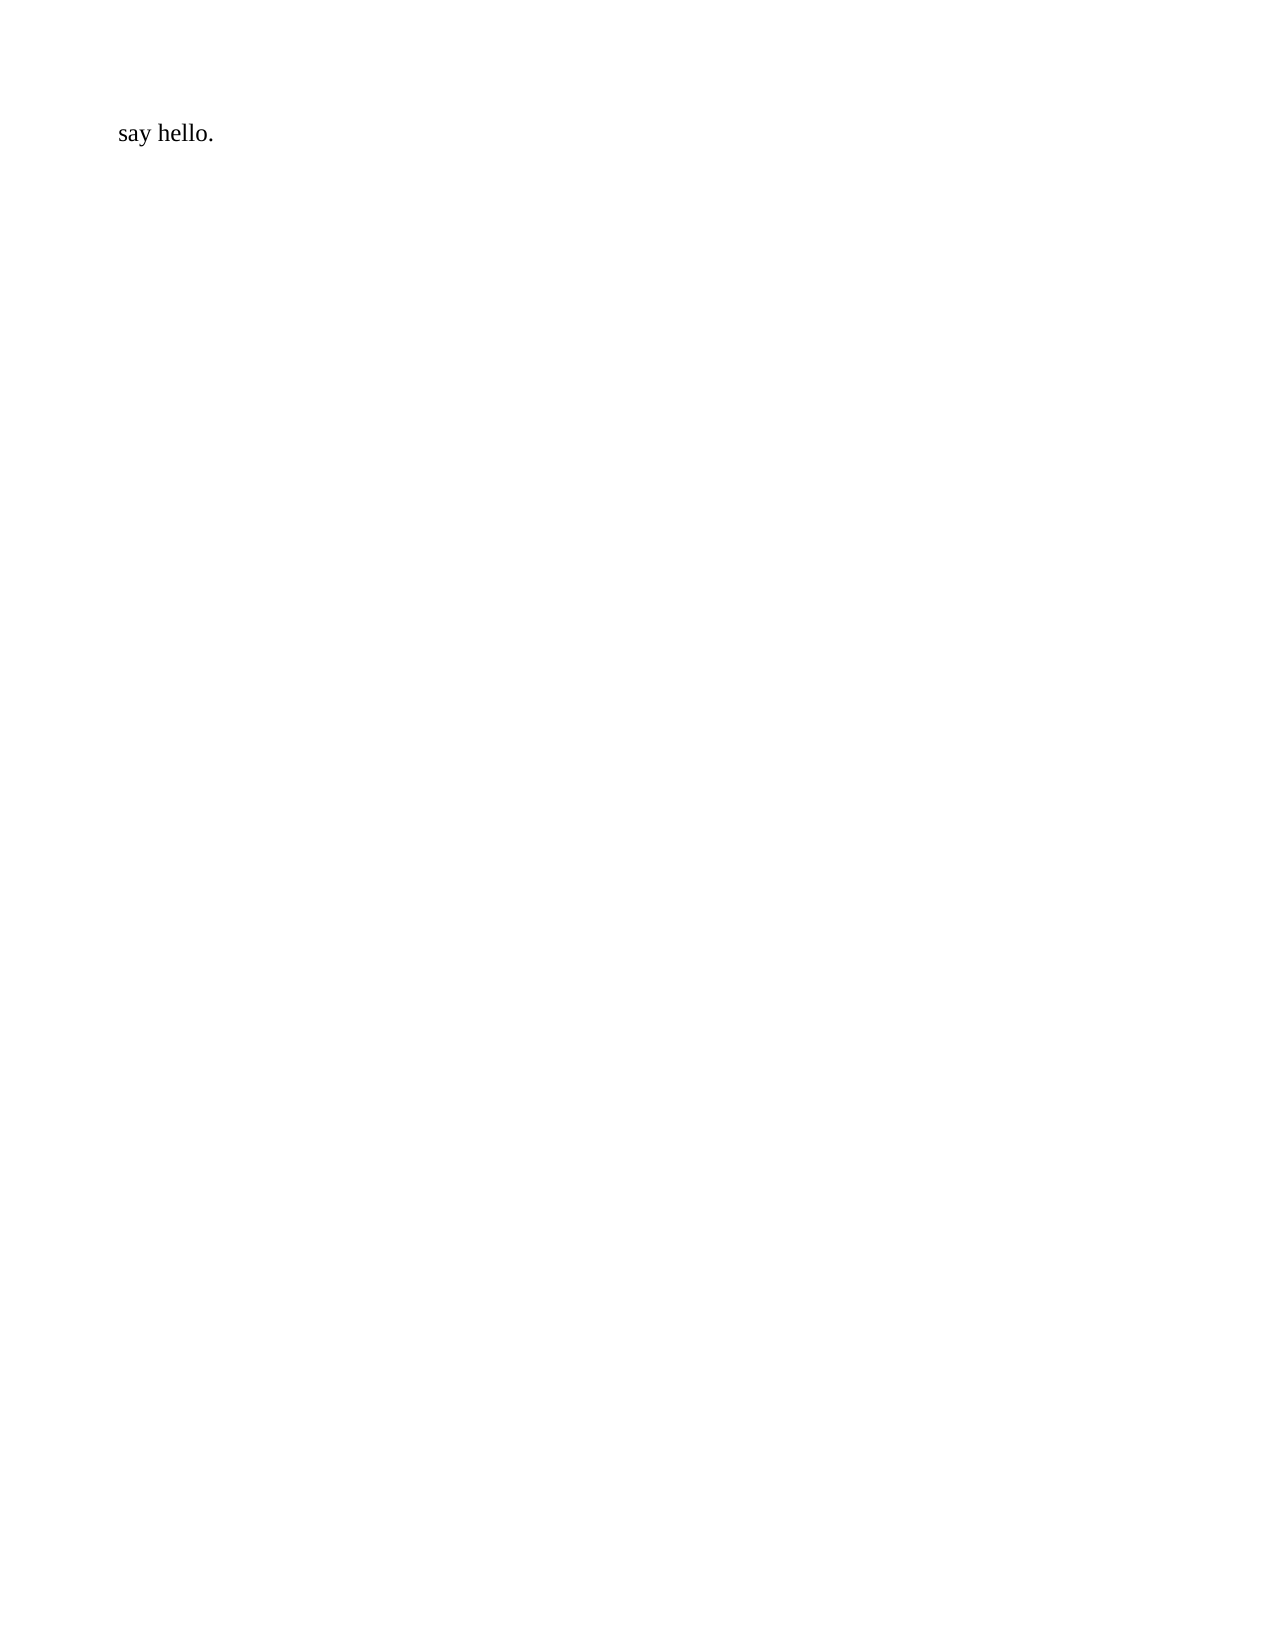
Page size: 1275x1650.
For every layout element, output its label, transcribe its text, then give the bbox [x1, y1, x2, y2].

text say hello. [118, 118, 1157, 147]
